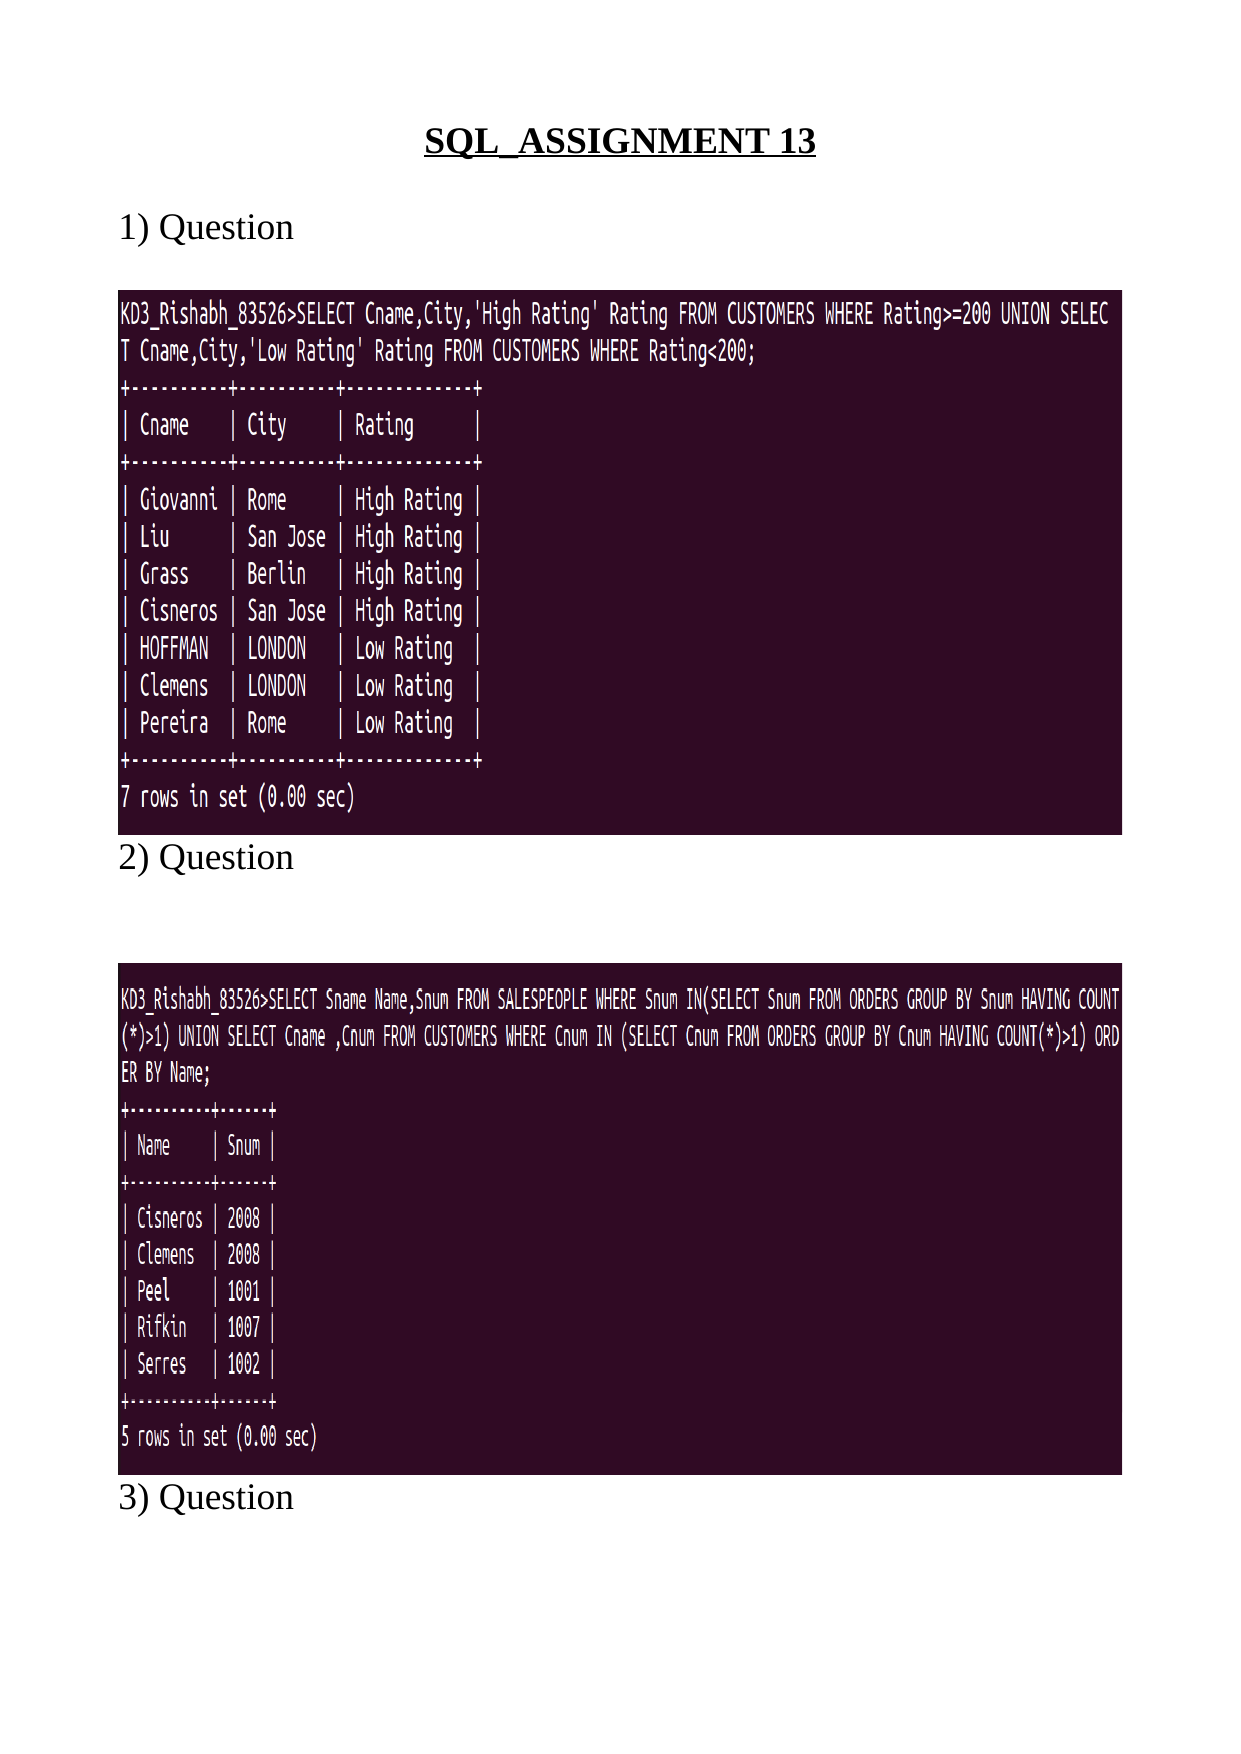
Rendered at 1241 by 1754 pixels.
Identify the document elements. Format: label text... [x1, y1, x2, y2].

text 1) Question [118, 204, 1122, 247]
text 3) Question [118, 1475, 1122, 1518]
picture [118, 963, 1123, 1475]
text 2) Question [118, 835, 1122, 878]
text SQL_ASSIGNMENT 13 [118, 118, 1122, 161]
picture [118, 290, 1123, 835]
